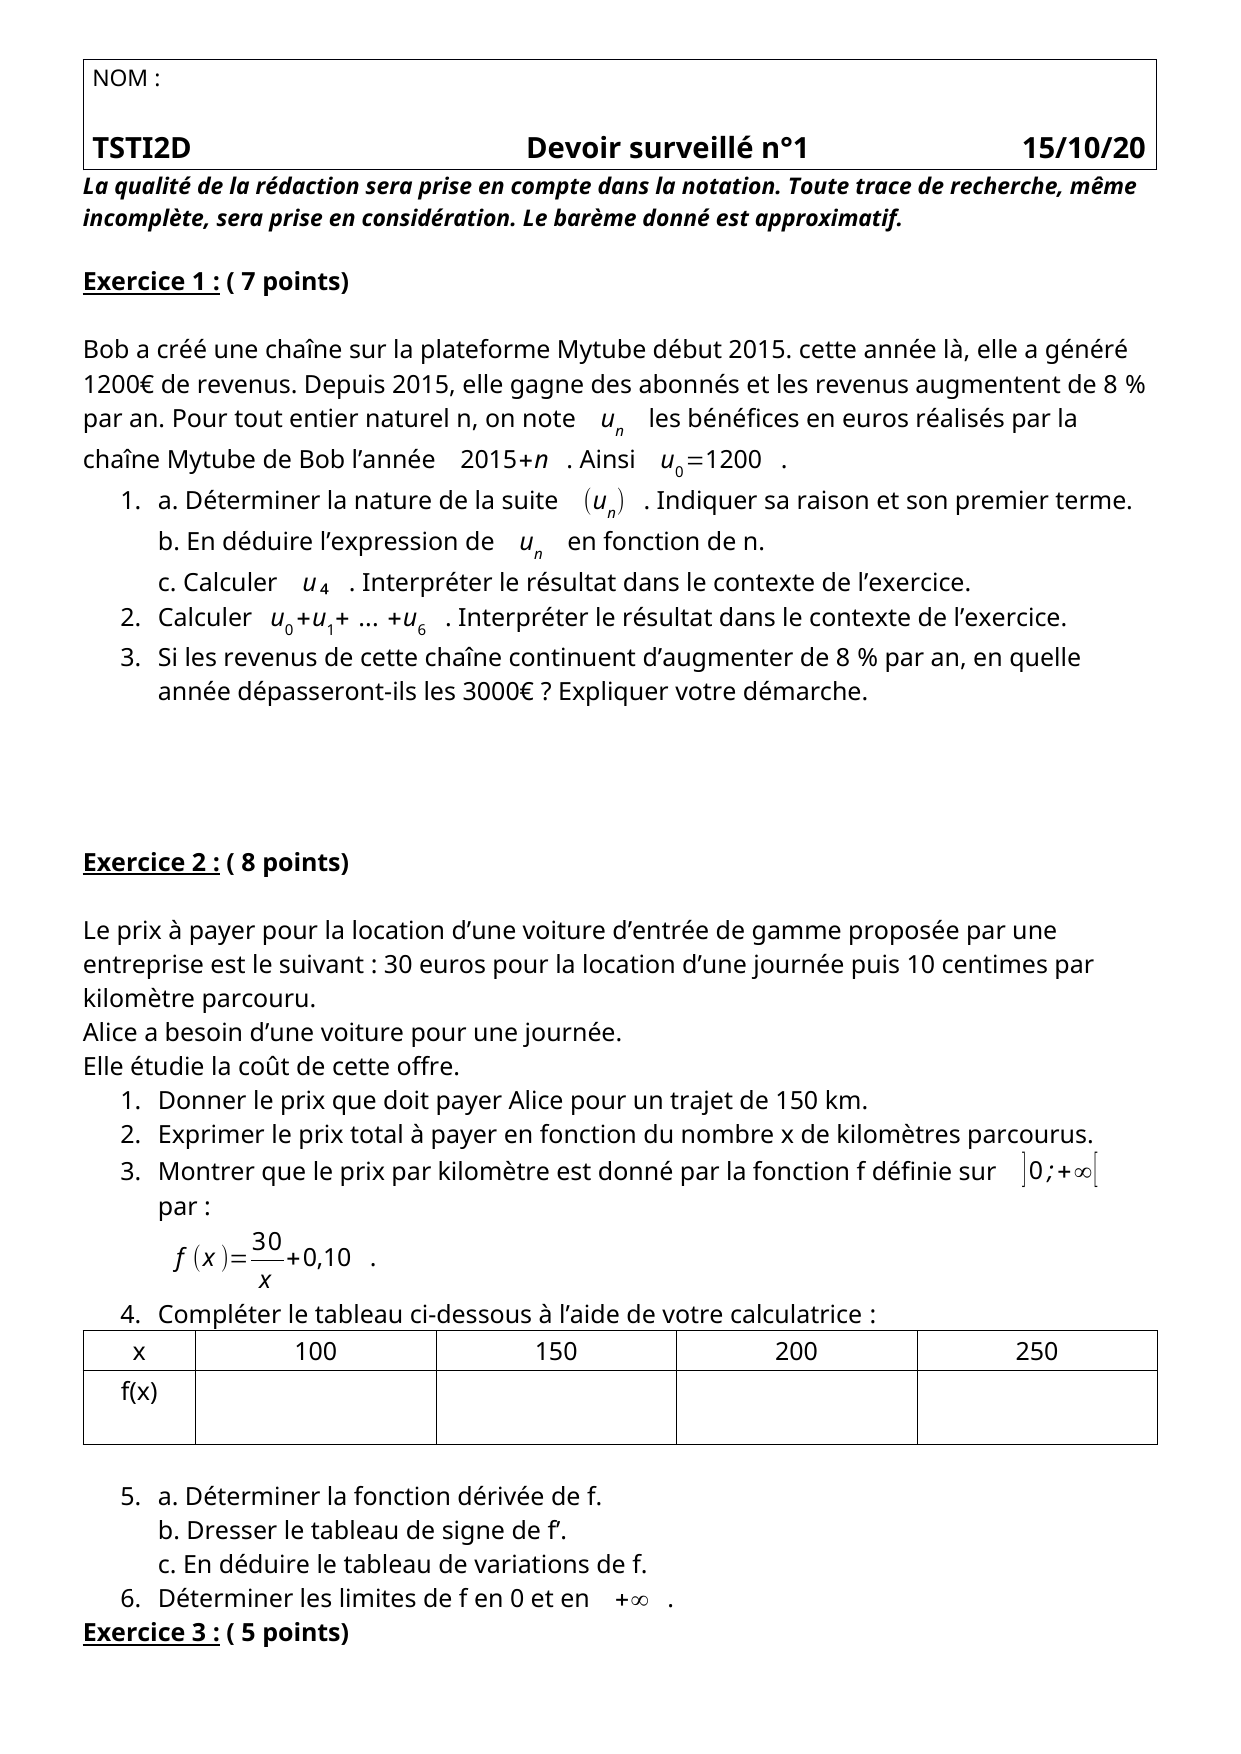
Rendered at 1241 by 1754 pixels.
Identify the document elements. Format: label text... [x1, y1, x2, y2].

table_header 200 [677, 1331, 917, 1370]
list Si les revenus de cette chaîne continuent d’augmenter de 8 % par an, en quelle année dépasseront-ils les 3000€ ? Expliquer votre démarche. [120, 640, 1157, 708]
table_cell [677, 1371, 917, 1444]
list Montrer que le prix par kilomètre est donné par la fonction f définie sur par : [120, 1151, 1157, 1223]
text Exercice 3 : ( 5 points) [83, 1615, 1157, 1649]
list b. Dresser le tableau de signe de f’. [120, 1513, 1157, 1547]
list . [120, 1223, 1157, 1296]
list Exprimer le prix total à payer en fonction du nombre x de kilomètres parcourus. [120, 1117, 1157, 1151]
text Alice a besoin d’une voiture pour une journée. [83, 1014, 1157, 1048]
text La qualité de la rédaction sera prise en compte dans la notation. Toute trace de recherche, même incomplète, sera prise en considération. Le barème donné est approximatif. [83, 170, 1157, 233]
text Bob a créé une chaîne sur la plateforme Mytube début 2015. cette année là, elle a généré 1200€ de revenus. Depuis 2015, elle gagne des abonnés et les revenus augmentent de 8 % par an. Pour tout entier naturel n, on note les bénéfices en euros réalisés par la chaîne Mytube de Bob l’année . Ainsi . [83, 332, 1157, 482]
list b. En déduire l’expression de en fonction de n. [120, 523, 1157, 564]
text Exercice 1 : ( 7 points) [83, 264, 1157, 298]
table_header 150 [437, 1331, 676, 1370]
list a. Déterminer la fonction dérivée de f. [120, 1478, 1157, 1513]
table_header 100 [196, 1331, 436, 1370]
table_cell f(x) [84, 1371, 195, 1444]
table_cell [437, 1371, 676, 1444]
table_cell [196, 1371, 436, 1444]
text Elle étudie la coût de cette offre. [83, 1048, 1157, 1083]
table_cell [918, 1371, 1157, 1444]
list c. Calculer . Interpréter le résultat dans le contexte de l’exercice. [120, 564, 1157, 599]
list Calculer. Interpréter le résultat dans le contexte de l’exercice. [120, 599, 1157, 640]
list Déterminer les limites de f en 0 et en . [120, 1581, 1157, 1615]
list c. En déduire le tableau de variations de f. [120, 1547, 1157, 1581]
text Le prix à payer pour la location d’une voiture d’entrée de gamme proposée par une entreprise est le suivant : 30 euros pour la location d’une journée puis 10 centimes par kilomètre parcouru. [83, 912, 1157, 1014]
list Compléter le tableau ci-dessous à l’aide de votre calculatrice : [120, 1296, 1157, 1330]
list a. Déterminer la nature de la suite . Indiquer sa raison et son premier terme. [120, 482, 1157, 523]
text Exercice 2 : ( 8 points) [83, 844, 1157, 878]
subtitle TSTI2D Devoir surveillé n°1 15/10/20 [84, 124, 1156, 169]
list Donner le prix que doit payer Alice pour un trajet de 150 km. [120, 1083, 1157, 1117]
table_header x [84, 1331, 195, 1370]
subtitle NOM : [84, 60, 1156, 93]
table_header 250 [918, 1331, 1157, 1370]
